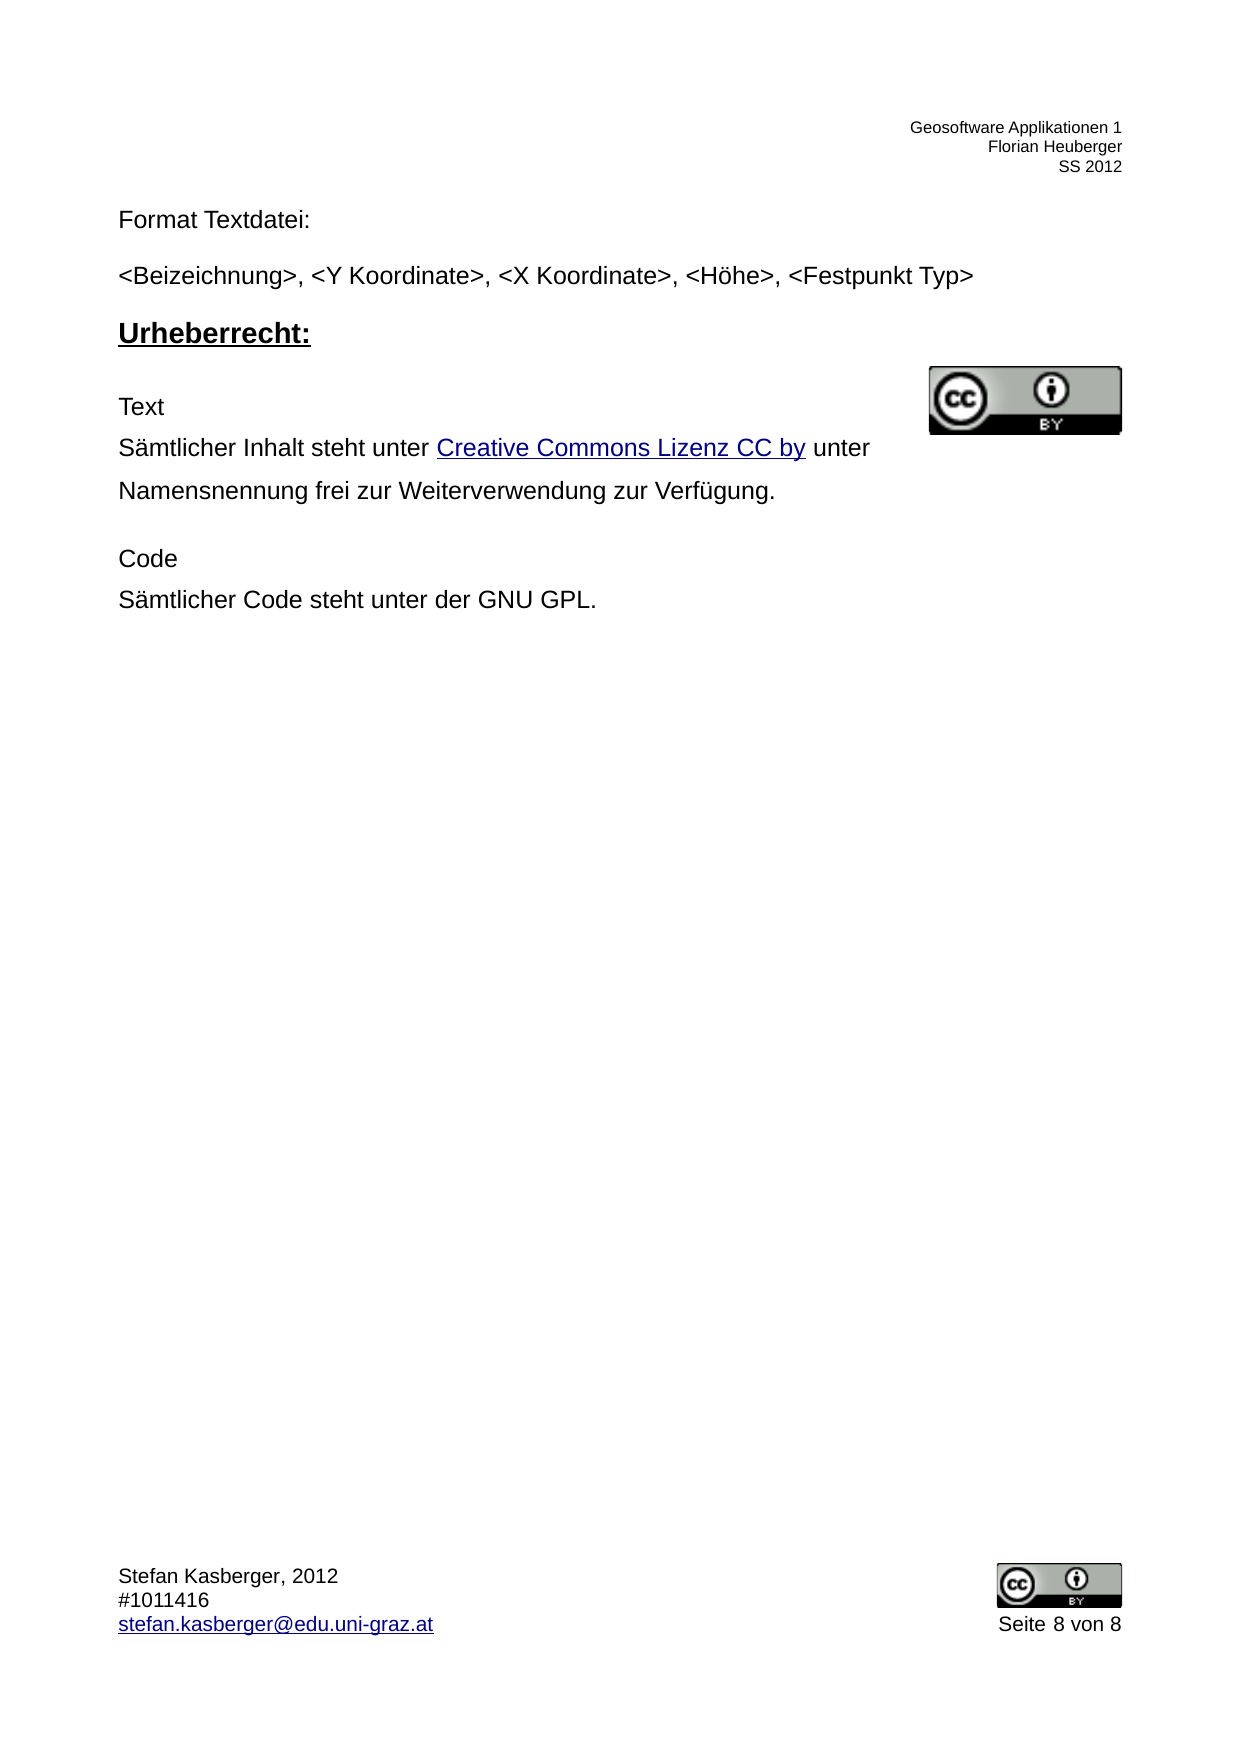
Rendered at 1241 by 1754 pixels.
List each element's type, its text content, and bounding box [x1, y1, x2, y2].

subtitle Code [118, 544, 1122, 573]
text Sämtlicher Inhalt steht unter Creative Commons Lizenz CC by unter Namensnennung frei zur Weiterverwendung zur Verfügung. [118, 433, 1122, 505]
picture [928, 366, 1123, 435]
text Sämtlicher Code steht unter der GNU GPL. [118, 585, 1122, 614]
picture [996, 1563, 1123, 1608]
text Urheberrecht: [118, 316, 1122, 350]
text <Beizeichnung>, <Y Koordinate>, <X Koordinate>, <Höhe>, <Festpunkt Typ> [118, 261, 1122, 289]
subtitle Text [118, 392, 928, 420]
text Format Textdatei: [118, 205, 1122, 234]
